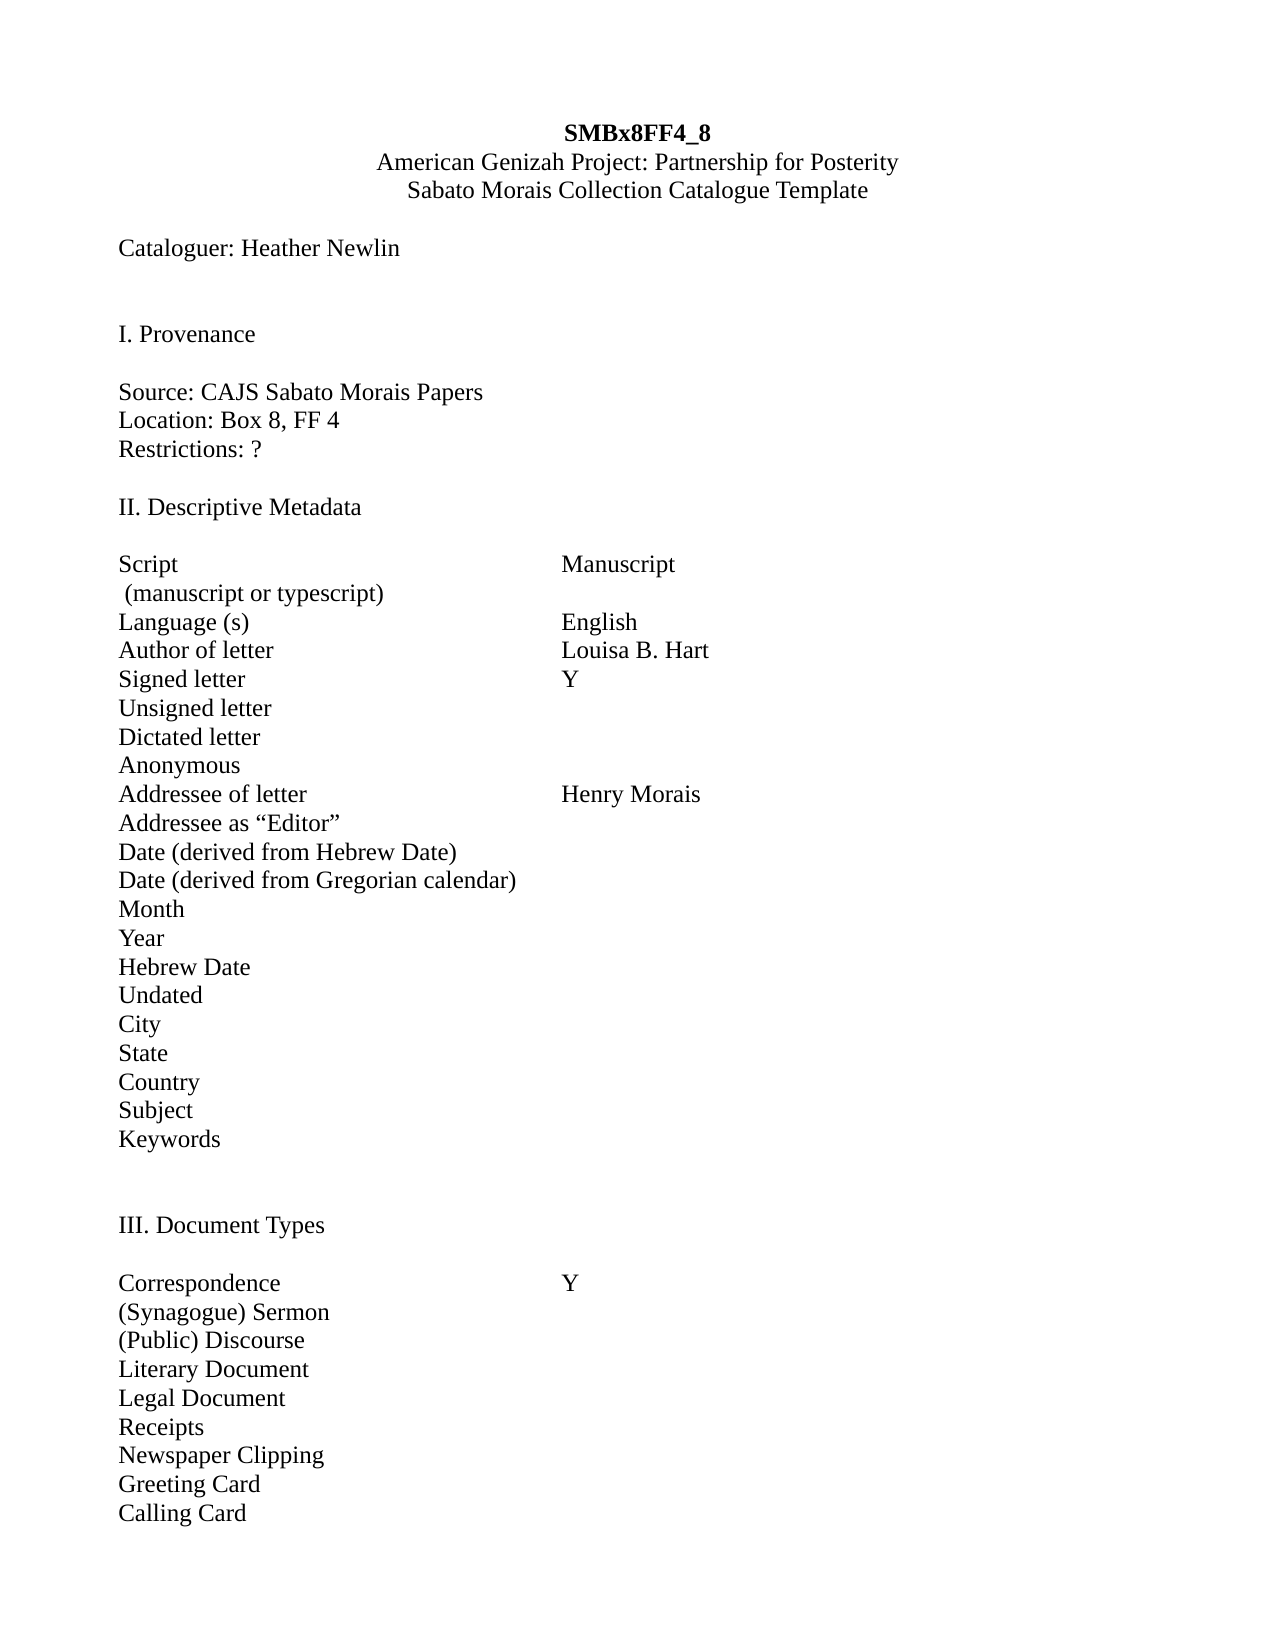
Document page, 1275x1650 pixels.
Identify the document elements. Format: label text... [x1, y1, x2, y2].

text Date (derived from Gregorian calendar) [118, 866, 1157, 894]
text (manuscript or typescript) [118, 578, 1157, 607]
text III. Document Types [118, 1211, 1157, 1239]
text Dictated letter [118, 722, 1157, 751]
text American Genizah Project: Partnership for Posterity [118, 147, 1157, 176]
text Anonymous [118, 751, 1157, 779]
text Year [118, 923, 1157, 952]
text City [118, 1009, 1157, 1038]
text Author of letter Louisa B. Hart [118, 636, 1157, 664]
text Undated [118, 981, 1157, 1009]
text State [118, 1038, 1157, 1067]
text Keywords [118, 1124, 1157, 1153]
text Newspaper Clipping [118, 1441, 1157, 1469]
text Cataloguer: Heather Newlin [118, 233, 1157, 262]
text Addressee as “Editor” [118, 808, 1157, 837]
text Date (derived from Hebrew Date) [118, 837, 1157, 866]
text Sabato Morais Collection Catalogue Template [118, 176, 1157, 204]
text Language (s) English [118, 607, 1157, 636]
text Literary Document [118, 1354, 1157, 1383]
text Source: CAJS Sabato Morais Papers [118, 377, 1157, 406]
text (Synagogue) Sermon [118, 1297, 1157, 1326]
text Correspondence Y [118, 1268, 1157, 1297]
text Addressee of letter Henry Morais [118, 779, 1157, 808]
text (Public) Discourse [118, 1326, 1157, 1354]
text I. Provenance [118, 319, 1157, 348]
text Greeting Card [118, 1469, 1157, 1498]
text Calling Card [118, 1498, 1157, 1527]
text Unsigned letter [118, 693, 1157, 722]
text Subject [118, 1096, 1157, 1124]
text Month [118, 894, 1157, 923]
text II. Descriptive Metadata [118, 492, 1157, 521]
text Receipts [118, 1412, 1157, 1441]
text Hebrew Date [118, 952, 1157, 981]
text Country [118, 1067, 1157, 1096]
text Location: Box 8, FF 4 [118, 406, 1157, 434]
text Signed letter Y [118, 664, 1157, 693]
text Legal Document [118, 1383, 1157, 1412]
text Restrictions: ? [118, 434, 1157, 463]
text SMBx8FF4_8 [118, 118, 1157, 147]
text Script Manuscript [118, 549, 1157, 578]
